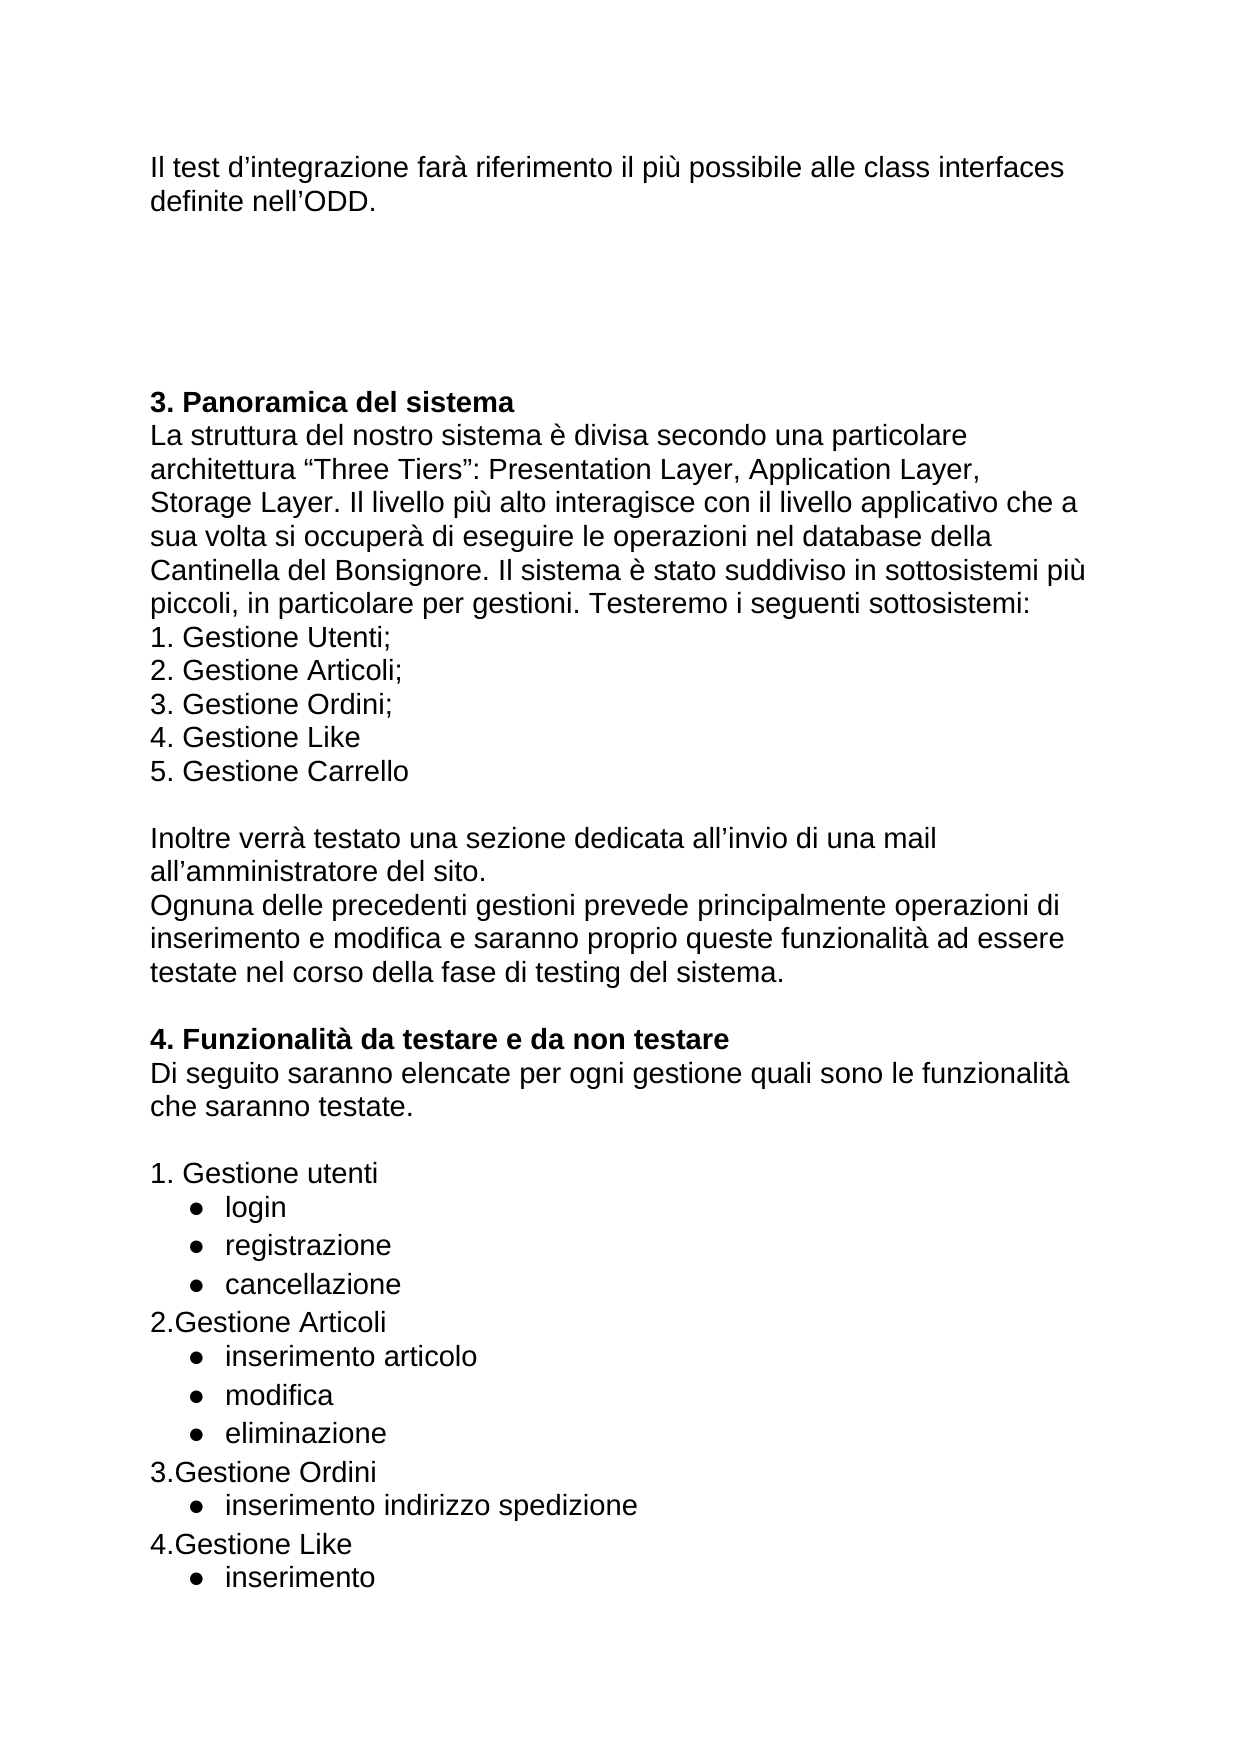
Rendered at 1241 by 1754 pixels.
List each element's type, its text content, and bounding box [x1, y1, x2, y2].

text 1. Gestione Utenti; [150, 619, 1090, 653]
text Ognuna delle precedenti gestioni prevede principalmente operazioni di inserimento e modifica e saranno proprio queste funzionalità ad essere testate nel corso della fase di testing del sistema. [150, 888, 1090, 988]
text 4. Gestione Like [150, 720, 1090, 754]
text Di seguito saranno elencate per ogni gestione quali sono le funzionalità che saranno testate. [150, 1056, 1090, 1123]
list login [187, 1190, 1090, 1223]
text Il test d’integrazione farà riferimento il più possibile alle class interfaces definite nell’ODD. [150, 150, 1090, 217]
text 3.Gestione Ordini [150, 1454, 1090, 1488]
text 2. Gestione Articoli; [150, 653, 1090, 687]
text 2.Gestione Articoli [150, 1305, 1090, 1339]
list inserimento indirizzo spedizione [187, 1488, 1090, 1522]
list modifica [187, 1377, 1090, 1411]
text La struttura del nostro sistema è divisa secondo una particolare architettura “Three Tiers”: Presentation Layer, Application Layer, Storage Layer. Il livello più alto interagisce con il livello applicativo che a sua volta si occuperà di eseguire le operazioni nel database della Cantinella del Bonsignore. Il sistema è stato suddiviso in sottosistemi più piccoli, in particolare per gestioni. Testeremo i seguenti sottosistemi: [150, 418, 1090, 619]
text 4.Gestione Like [150, 1527, 1090, 1560]
text 1. Gestione utenti [150, 1156, 1090, 1190]
text 3. Panoramica del sistema [150, 385, 1090, 418]
list inserimento articolo [187, 1339, 1090, 1372]
list cancellazione [187, 1267, 1090, 1300]
text Inoltre verrà testato una sezione dedicata all’invio di una mail all’amministratore del sito. [150, 821, 1090, 888]
text 3. Gestione Ordini; [150, 687, 1090, 720]
list eliminazione [187, 1416, 1090, 1449]
text 5. Gestione Carrello [150, 754, 1090, 787]
text 4. Funzionalità da testare e da non testare [150, 1022, 1090, 1056]
list inserimento [187, 1560, 1090, 1594]
list registrazione [187, 1228, 1090, 1262]
